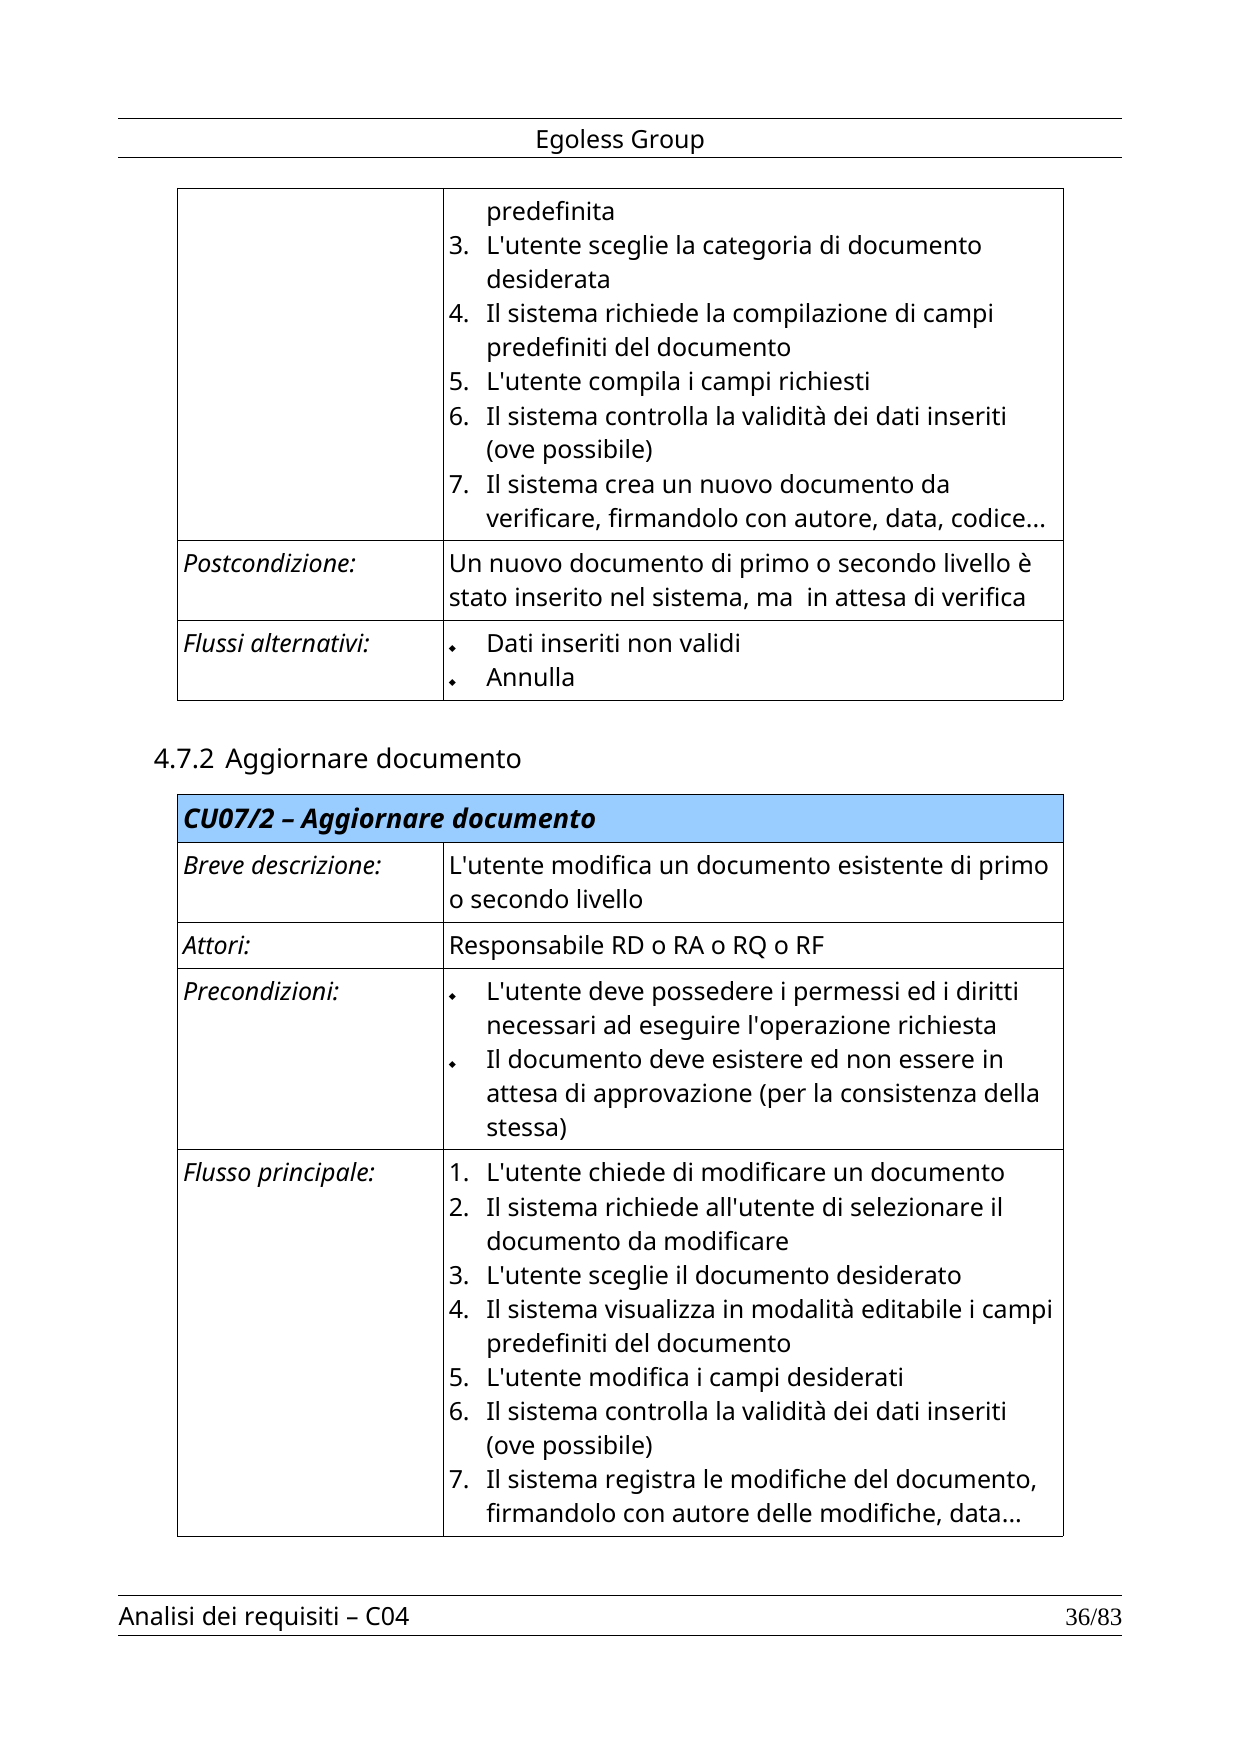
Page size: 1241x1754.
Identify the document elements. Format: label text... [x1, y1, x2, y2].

table_cell [178, 189, 443, 540]
table_cell L'utente chiede di redarre un nuovo documento Il sistema richiede all'utente la tipologia del documento, mediante scelta da una lista predefinita L'utente sceglie la categoria di documento desiderata Il sistema richiede la compilazione di campi predefiniti del documento L'utente compila i campi richiesti Il sistema controlla la validità dei dati inseriti (ove possibile) Il sistema crea un nuovo documento da verificare, firmandolo con autore, data, codice... [444, 189, 1063, 540]
table_cell Responsabile RD o RA o RQ o RF [444, 923, 1063, 967]
table_cell L'utente deve possedere i permessi ed i diritti necessari ad eseguire l'operazione richiesta Il documento deve esistere ed non essere in attesa di approvazione (per la consistenza della stessa) [444, 969, 1063, 1149]
table_cell Breve descrizione: [178, 843, 443, 922]
table_cell L'utente chiede di modificare un documento Il sistema richiede all'utente di selezionare il documento da modificare L'utente sceglie il documento desiderato Il sistema visualizza in modalità editabile i campi predefiniti del documento L'utente modifica i campi desiderati Il sistema controlla la validità dei dati inseriti (ove possibile) Il sistema registra le modifiche del documento, firmandolo con autore delle modifiche, data... [444, 1150, 1063, 1536]
table_cell Attori: [178, 923, 443, 967]
table_cell Dati inseriti non validi Annulla [444, 621, 1063, 699]
table_cell Postcondizione: [178, 541, 443, 620]
table_cell L'utente modifica un documento esistente di primo o secondo livello [444, 843, 1063, 922]
table_header CU07/2 – Aggiornare documento [178, 795, 1063, 842]
table_cell Flussi alternativi: [178, 621, 443, 699]
subtitle Aggiornare documento [153, 739, 1122, 776]
table_cell Precondizioni: [178, 969, 443, 1149]
table_cell Un nuovo documento di primo o secondo livello è stato inserito nel sistema, ma in attesa di verifica [444, 541, 1063, 620]
table_cell Flusso principale: [178, 1150, 443, 1536]
